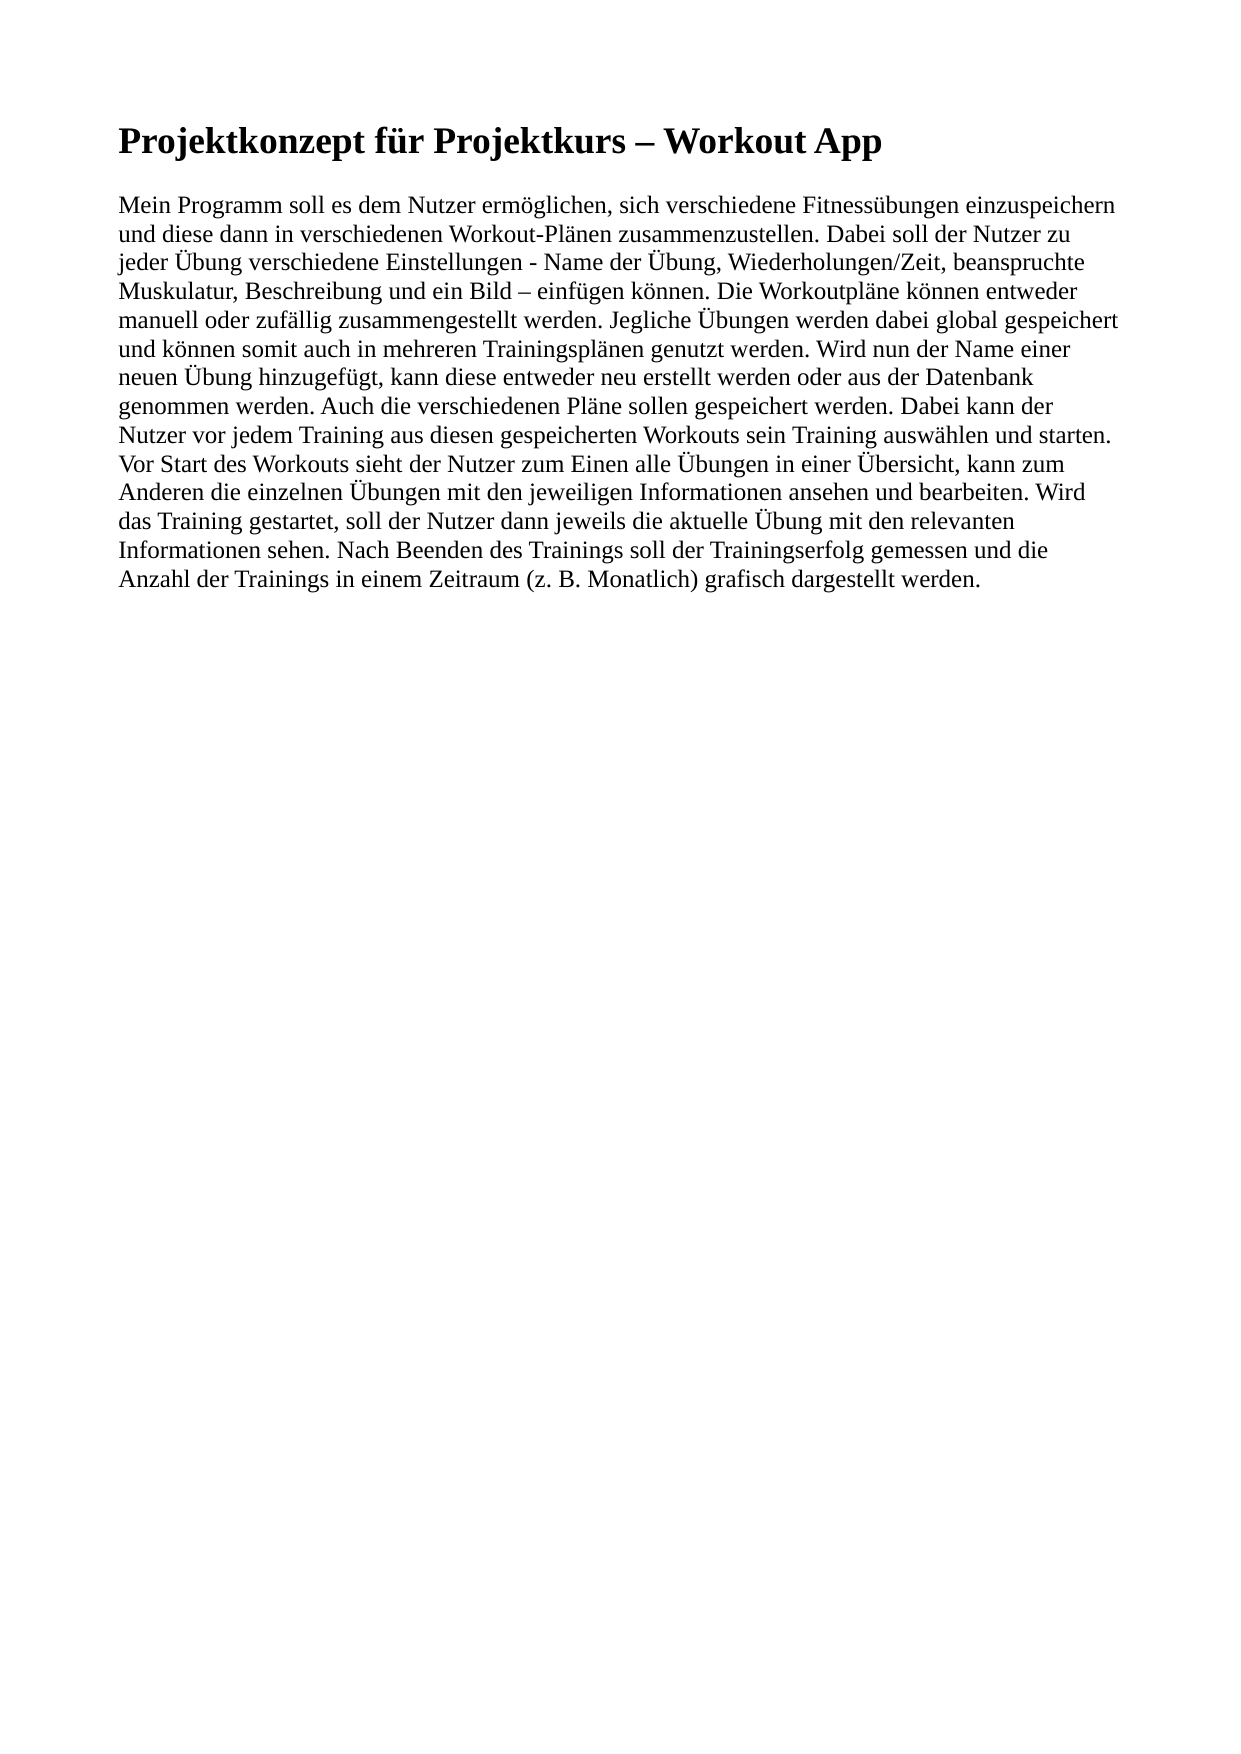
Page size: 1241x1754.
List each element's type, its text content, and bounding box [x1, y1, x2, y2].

text Mein Programm soll es dem Nutzer ermöglichen, sich verschiedene Fitnessübungen einzuspeichern und diese dann in verschiedenen Workout-Plänen zusammenzustellen. Dabei soll der Nutzer zu jeder Übung verschiedene Einstellungen - Name der Übung, Wiederholungen/Zeit, beanspruchte Muskulatur, Beschreibung und ein Bild – einfügen können. Die Workoutpläne können entweder manuell oder zufällig zusammengestellt werden. Jegliche Übungen werden dabei global gespeichert und können somit auch in mehreren Trainingsplänen genutzt werden. Wird nun der Name einer neuen Übung hinzugefügt, kann diese entweder neu erstellt werden oder aus der Datenbank genommen werden. Auch die verschiedenen Pläne sollen gespeichert werden. Dabei kann der Nutzer vor jedem Training aus diesen gespeicherten Workouts sein Training auswählen und starten. Vor Start des Workouts sieht der Nutzer zum Einen alle Übungen in einer Übersicht, kann zum Anderen die einzelnen Übungen mit den jeweiligen Informationen ansehen und bearbeiten. Wird das Training gestartet, soll der Nutzer dann jeweils die aktuelle Übung mit den relevanten Informationen sehen. Nach Beenden des Trainings soll der Trainingserfolg gemessen und die Anzahl der Trainings in einem Zeitraum (z. B. Monatlich) grafisch dargestellt werden. [118, 190, 1122, 592]
text Projektkonzept für Projektkurs – Workout App [118, 118, 1122, 161]
